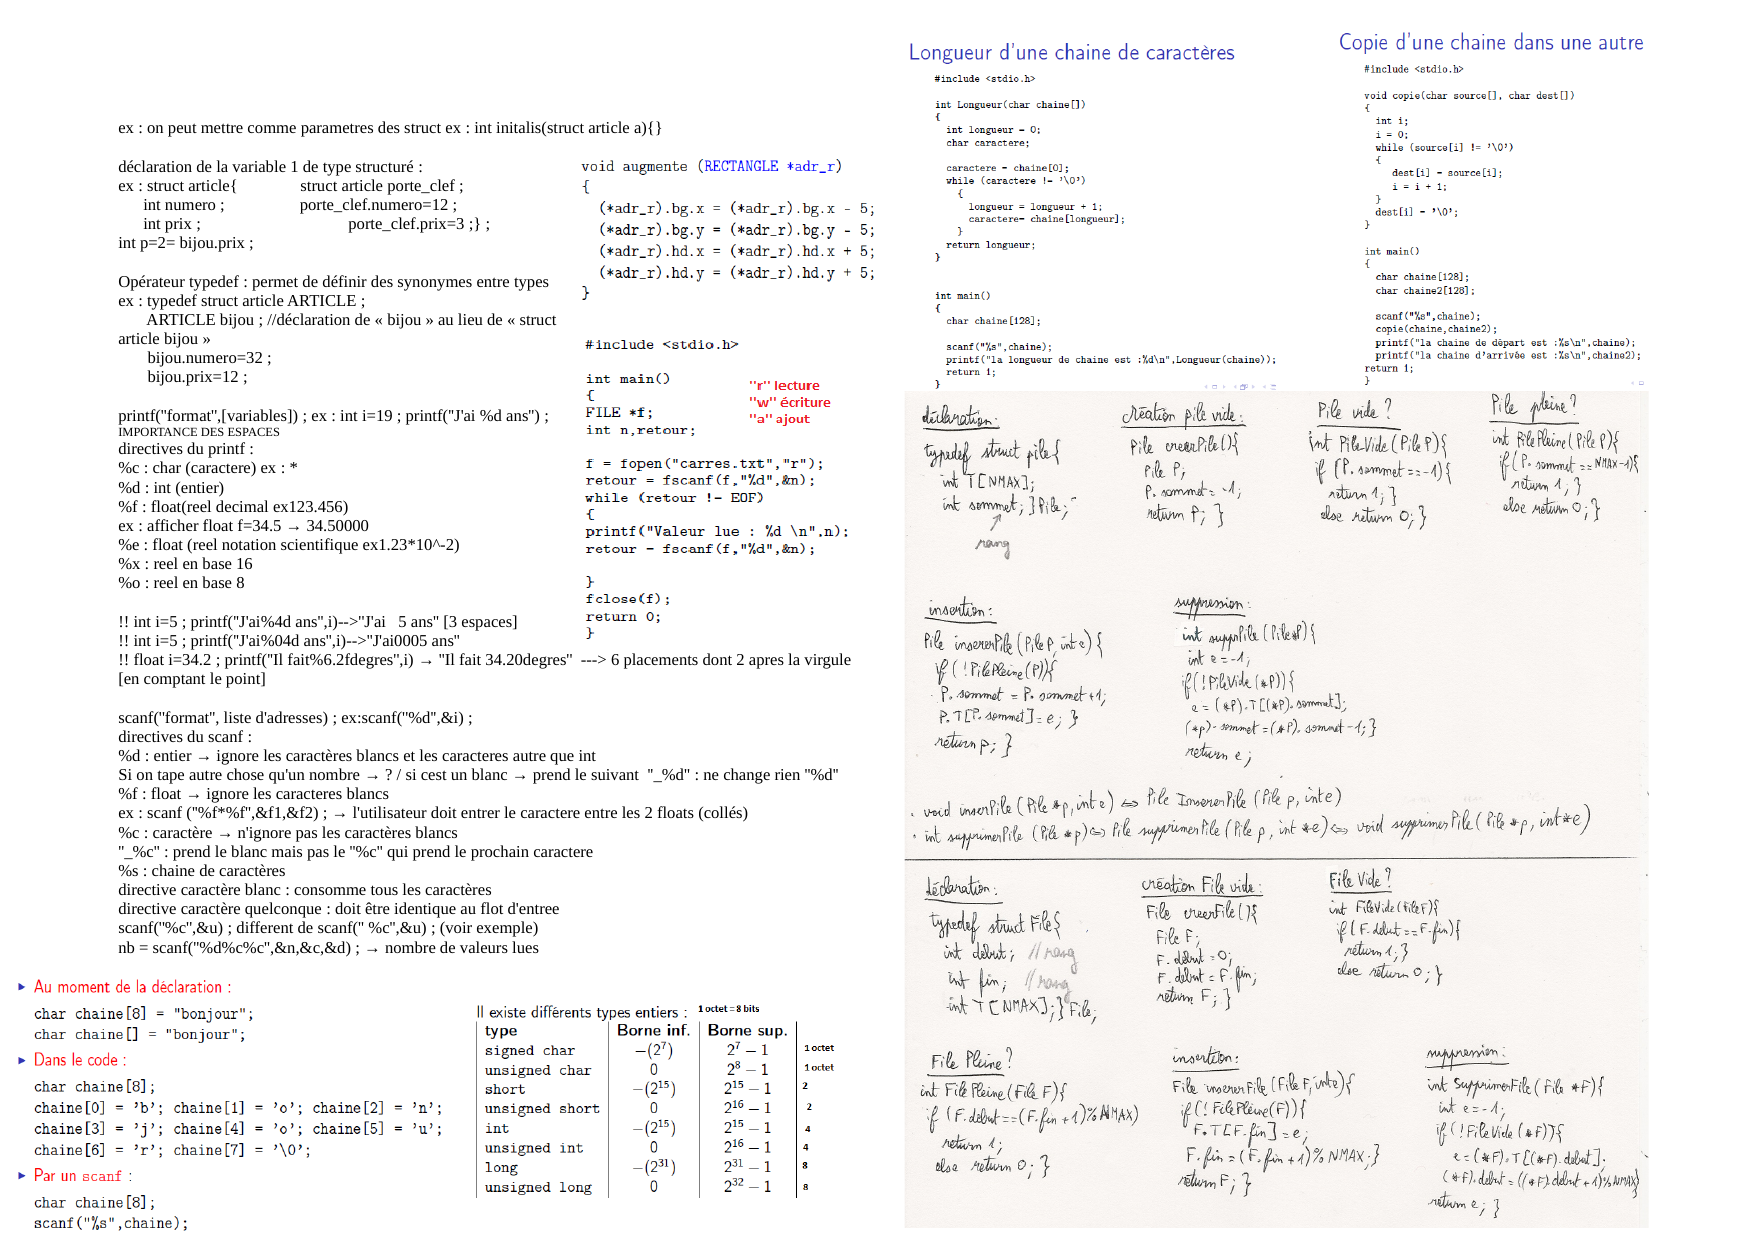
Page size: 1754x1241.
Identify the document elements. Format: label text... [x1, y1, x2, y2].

text %d : entier → ignore les caractères blancs et les caracteres autre que int [118, 746, 862, 765]
text %o : reel en base 8 [118, 573, 570, 592]
text directives du printf : [118, 439, 570, 458]
text ex : typedef struct article ARTICLE ; [118, 291, 565, 310]
text bijou.numero=32 ; [118, 348, 570, 367]
picture [570, 330, 856, 640]
text directive caractère quelconque : doit être identique au flot d'entree [118, 899, 862, 918]
text IMPORTANCE DES ESPACES [118, 425, 570, 439]
text Opérateur typedef : permet de définir des synonymes entre types [118, 271, 565, 291]
text ex : on peut mettre comme parametres des struct ex : int initalis(struct article a){} [118, 118, 862, 137]
text ex : struct article{ struct article porte_clef ; [118, 176, 565, 195]
text scanf(''%c'',&u) ; different de scanf('' %c'',&u) ; (voir exemple) [118, 918, 862, 937]
text bijou.prix=12 ; [118, 367, 570, 386]
text !! int i=5 ; printf(''J'ai%04d ans'',i)-->''J'ai0005 ans'' [118, 631, 862, 650]
picture [565, 152, 888, 314]
text déclaration de la variable 1 de type structuré : [118, 156, 565, 176]
text directives du scanf : [118, 727, 862, 746]
picture [1338, 31, 1646, 386]
text ''_%c'' : prend le blanc mais pas le ''%c'' qui prend le prochain caractere [118, 842, 862, 861]
text %d : int (entier) [118, 477, 570, 497]
text directive caractère blanc : consomme tous les caractères [118, 880, 862, 899]
text !! float i=34.2 ; printf(''Il fait%6.2fdegres'',i) → ''Il fait 34.20degres'' ---> 6 placements dont 2 apres la virgule [en comptant le point] [118, 650, 862, 688]
picture [904, 39, 1649, 1228]
text %e : float (reel notation scientifique ex1.23*10^-2) [118, 535, 570, 554]
text !! int i=5 ; printf(''J'ai%4d ans'',i)-->''J'ai 5 ans'' [3 espaces] [118, 612, 570, 631]
text ex : scanf (''%f*%f'',&f1,&f2) ; → l'utilisateur doit entrer le caractere entre les 2 floats (collés) [118, 803, 862, 822]
text %f : float(reel decimal ex123.456) [118, 497, 570, 516]
picture [11, 973, 445, 1237]
text %s : chaine de caractères [118, 861, 862, 880]
text %x : reel en base 16 [118, 554, 570, 573]
text nb = scanf(''%d%c%c'',&n,&c,&d) ; → nombre de valeurs lues [118, 937, 862, 957]
text ex : afficher float f=34.5 → 34.50000 [118, 516, 570, 535]
text int numero ; porte_clef.numero=12 ; [118, 195, 565, 214]
picture [467, 994, 839, 1204]
text Si on tape autre chose qu'un nombre → ? / si cest un blanc → prend le suivant ''_%d'' : ne change rien ''%d'' [118, 765, 862, 784]
text ARTICLE bijou ; //déclaration de « bijou » au lieu de « struct article bijou » [118, 310, 862, 348]
text %f : float → ignore les caracteres blancs [118, 784, 862, 803]
text scanf(''format'', liste d'adresses) ; ex:scanf(''%d'',&i) ; [118, 707, 862, 727]
text int p=2= bijou.prix ; [118, 233, 565, 252]
text int prix ; porte_clef.prix=3 ;} ; [118, 214, 565, 233]
text printf(''format'',[variables]) ; ex : int i=19 ; printf(''J'ai %d ans'') ; [118, 406, 570, 425]
text %c : char (caractere) ex : * [118, 458, 570, 477]
text %c : caractère → n'ignore pas les caractères blancs [118, 822, 862, 842]
